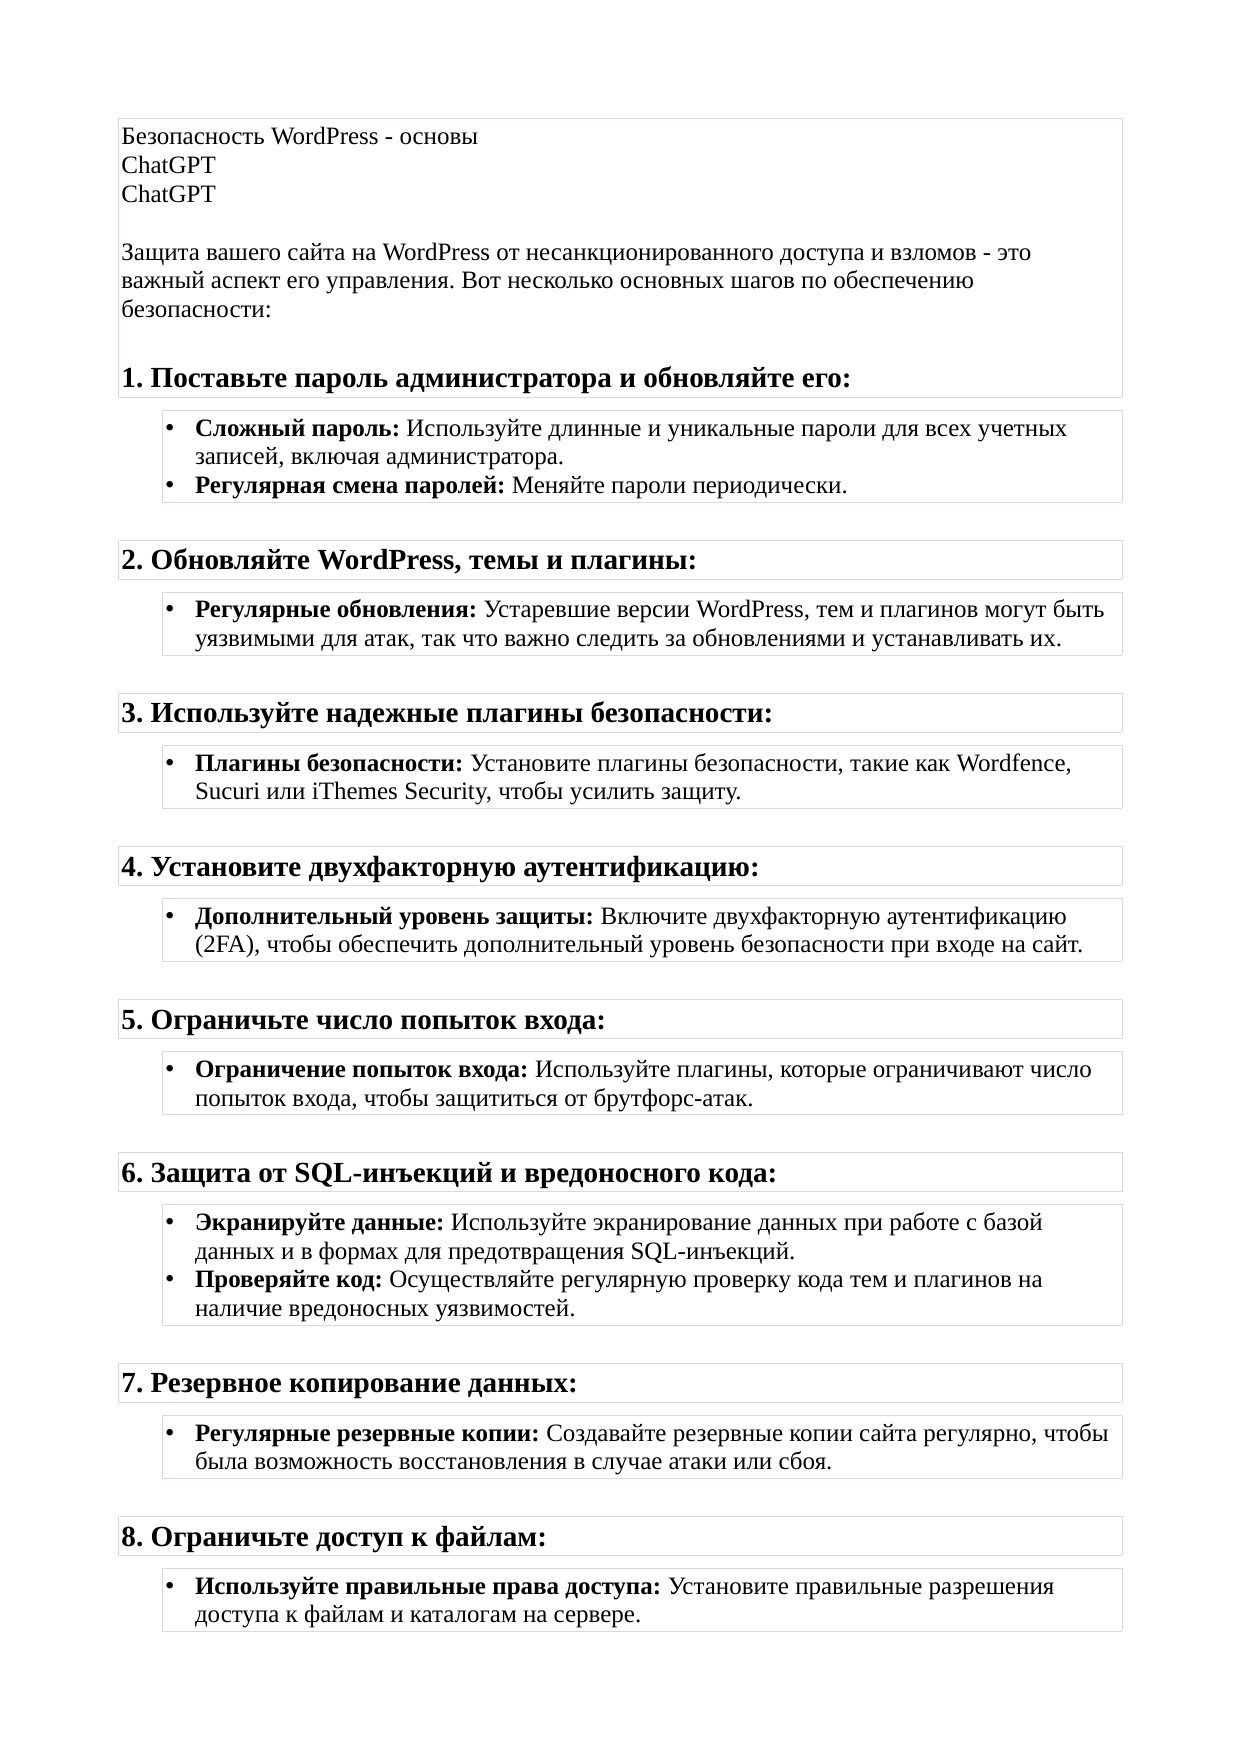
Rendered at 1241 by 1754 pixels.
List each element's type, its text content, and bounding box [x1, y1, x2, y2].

list Используйте правильные права доступа: Установите правильные разрешения доступа к файлам и каталогам на сервере. [163, 1569, 1122, 1631]
list Регулярные резервные копии: Создавайте резервные копии сайта регулярно, чтобы была возможность восстановления в случае атаки или сбоя. [163, 1416, 1122, 1478]
list Плагины безопасности: Установите плагины безопасности, такие как Wordfence, Sucuri или iThemes Security, чтобы усилить защиту. [163, 746, 1122, 808]
subtitle 4. Установите двухфакторную аутентификацию: [119, 847, 1122, 885]
subtitle 8. Ограничьте доступ к файлам: [119, 1517, 1122, 1555]
subtitle 6. Защита от SQL-инъекций и вредоносного кода: [119, 1153, 1122, 1191]
subtitle 1. Поставьте пароль администратора и обновляйте его: [119, 358, 1122, 397]
list Регулярная смена паролей: Меняйте пароли периодически. [163, 467, 1122, 502]
text Безопасность WordPress - основы [119, 119, 1122, 147]
text ChatGPT [119, 176, 1122, 207]
list Экранируйте данные: Используйте экранирование данных при работе с базой данных и в формах для предотвращения SQL-инъекций. [163, 1205, 1122, 1262]
subtitle 5. Ограничьте число попыток входа: [119, 1000, 1122, 1038]
subtitle 2. Обновляйте WordPress, темы и плагины: [119, 541, 1122, 579]
subtitle 3. Используйте надежные плагины безопасности: [119, 694, 1122, 732]
text Защита вашего сайта на WordPress от несанкционированного доступа и взломов - это важный аспект его управления. Вот несколько основных шагов по обеспечению безопасности: [119, 234, 1122, 323]
subtitle 7. Резервное копирование данных: [119, 1364, 1122, 1402]
list Ограничение попыток входа: Используйте плагины, которые ограничивают число попыток входа, чтобы защититься от брутфорс-атак. [163, 1052, 1122, 1114]
list Регулярные обновления: Устаревшие версии WordPress, тем и плагинов могут быть уязвимыми для атак, так что важно следить за обновлениями и устанавливать их. [163, 593, 1122, 655]
list Проверяйте код: Осуществляйте регулярную проверку кода тем и плагинов на наличие вредоносных уязвимостей. [163, 1262, 1122, 1325]
text ChatGPT [119, 147, 1122, 176]
list Дополнительный уровень защиты: Включите двухфакторную аутентификацию (2FA), чтобы обеспечить дополнительный уровень безопасности при входе на сайт. [163, 899, 1122, 961]
list Сложный пароль: Используйте длинные и уникальные пароли для всех учетных записей, включая администратора. [163, 411, 1122, 467]
